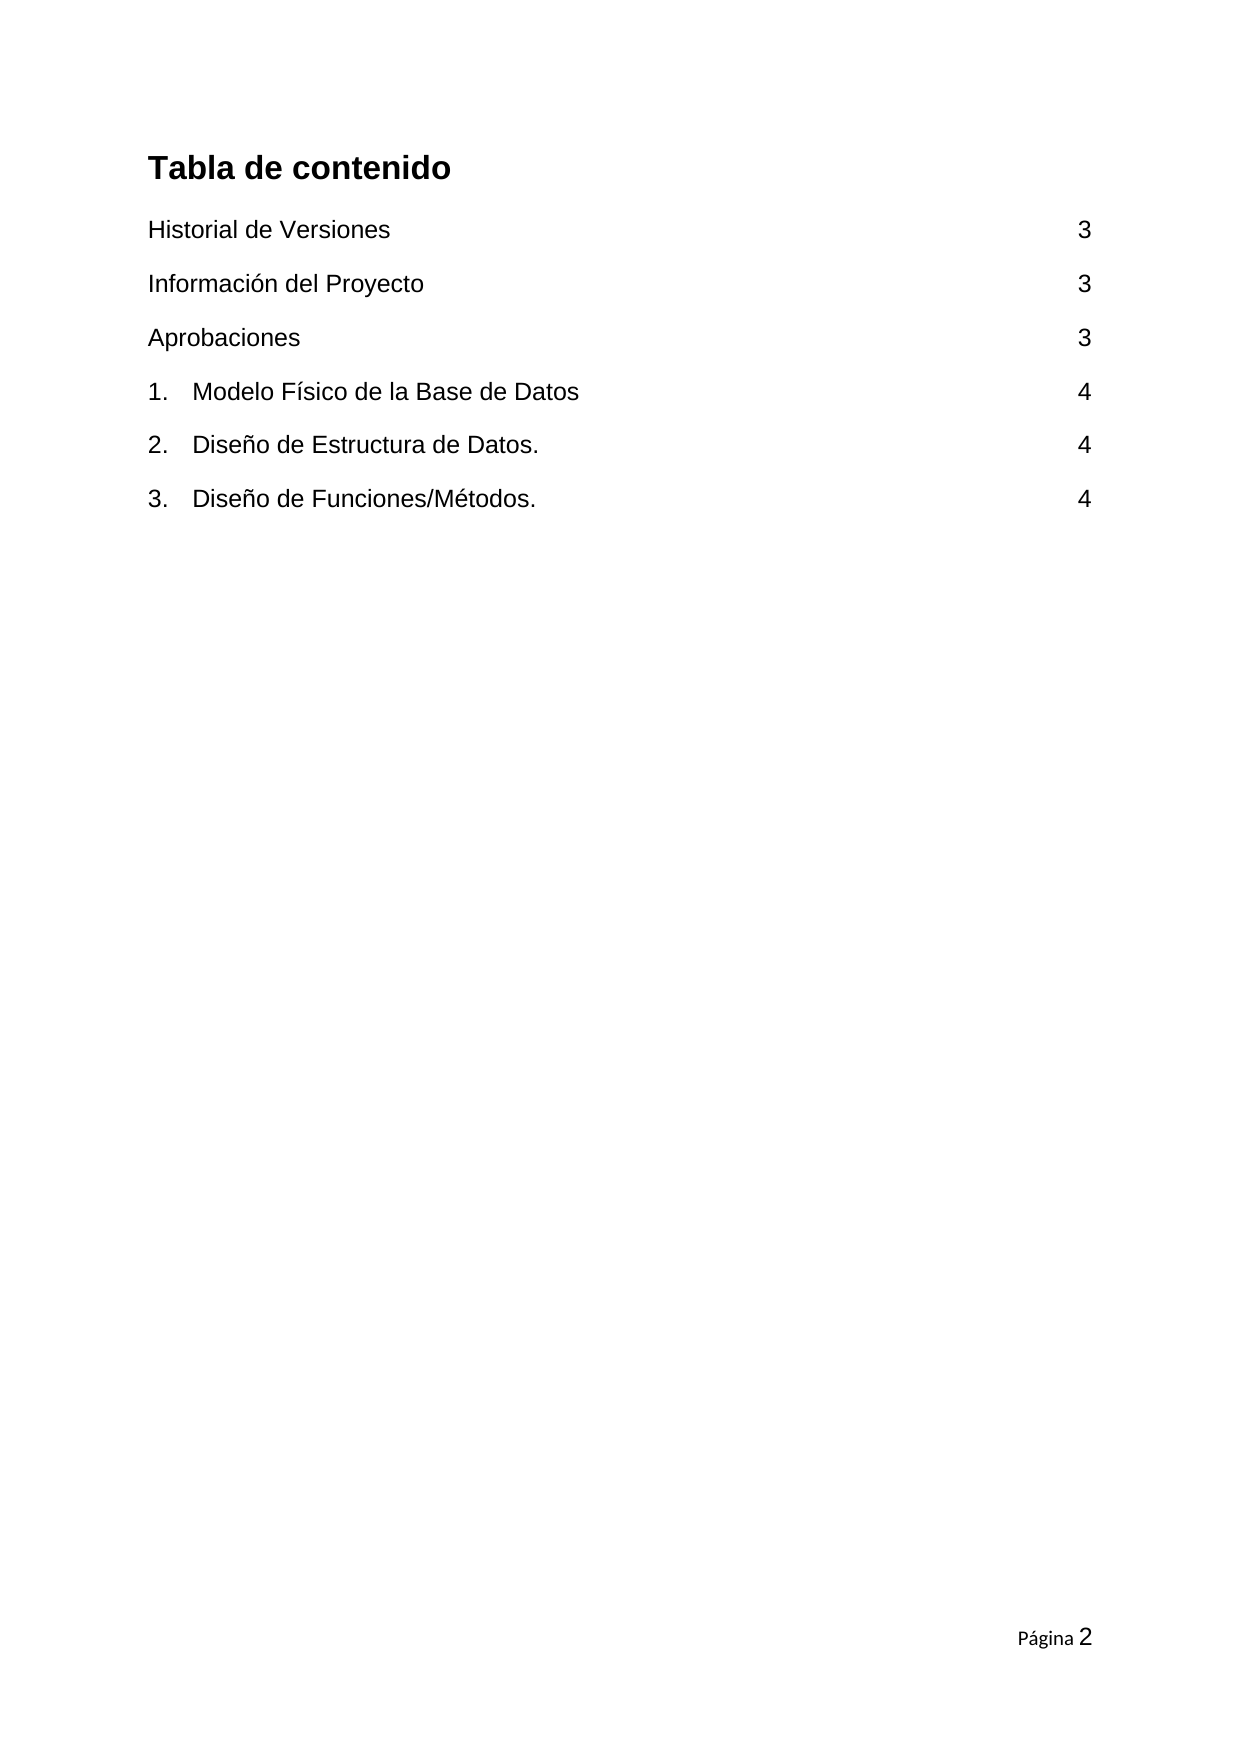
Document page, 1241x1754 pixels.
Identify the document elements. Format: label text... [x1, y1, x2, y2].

text 1. Modelo Físico de la Base de Datos 4 [148, 376, 1092, 405]
text Aprobaciones 3 [148, 323, 1092, 351]
text Información del Proyecto 3 [148, 269, 1092, 297]
text Historial de Versiones 3 [148, 215, 1092, 244]
text Tabla de contenido [148, 148, 1092, 186]
text 2. Diseño de Estructura de Datos. 4 [148, 430, 1092, 459]
text 3. Diseño de Funciones/Métodos. 4 [148, 484, 1092, 513]
